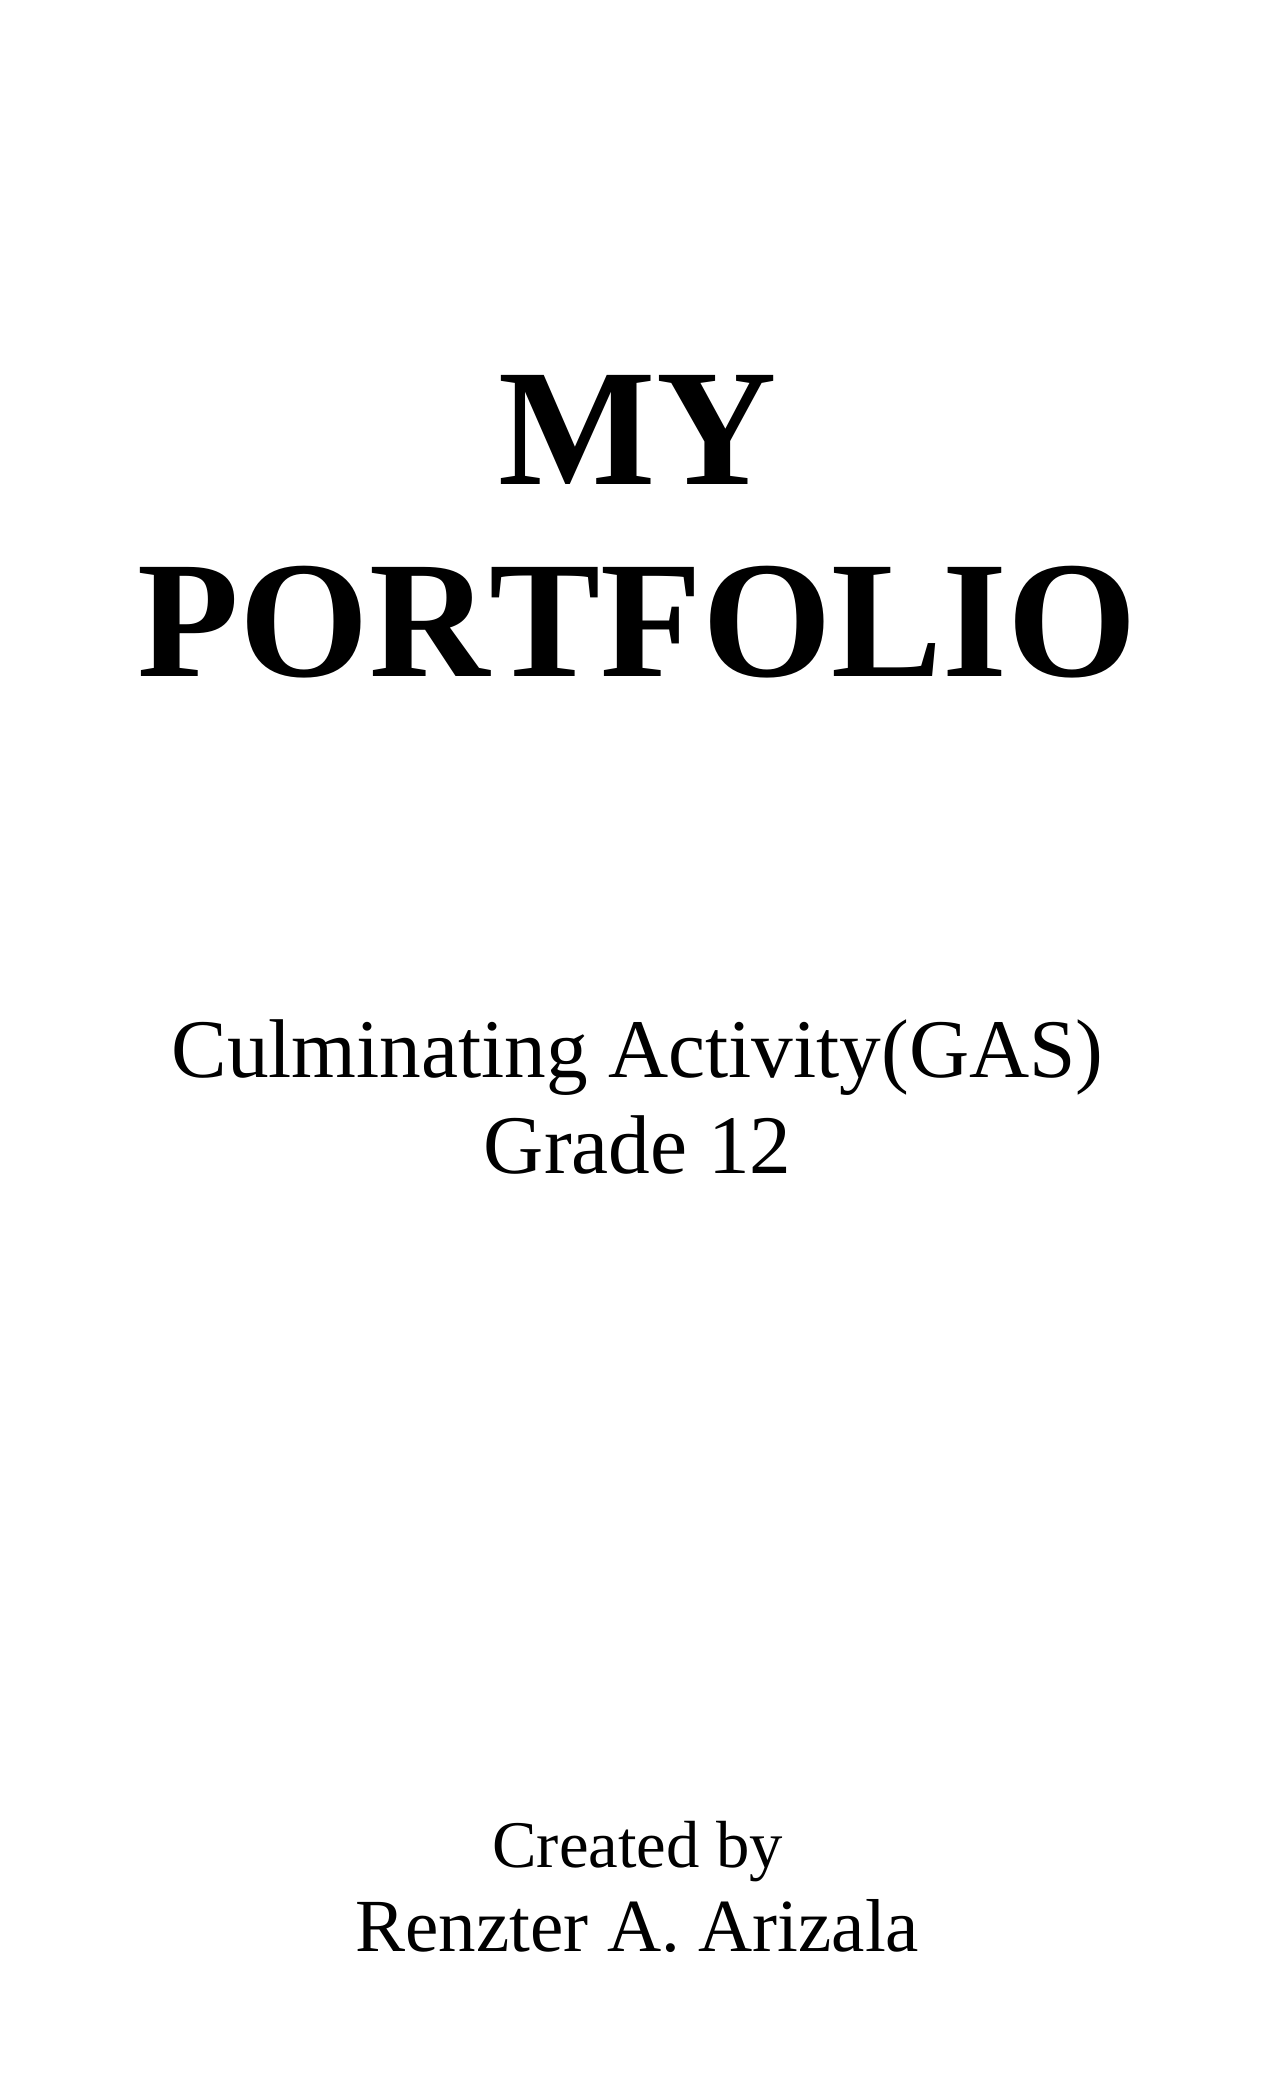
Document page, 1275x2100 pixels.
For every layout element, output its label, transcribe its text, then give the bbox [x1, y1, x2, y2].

text Culminating Activity(GAS) Grade 12 [118, 1000, 1157, 1191]
text MY PORTFOLIO [118, 329, 1157, 712]
text Created by [118, 1805, 1157, 1881]
text Renzter A. Arizala [118, 1881, 1157, 1968]
